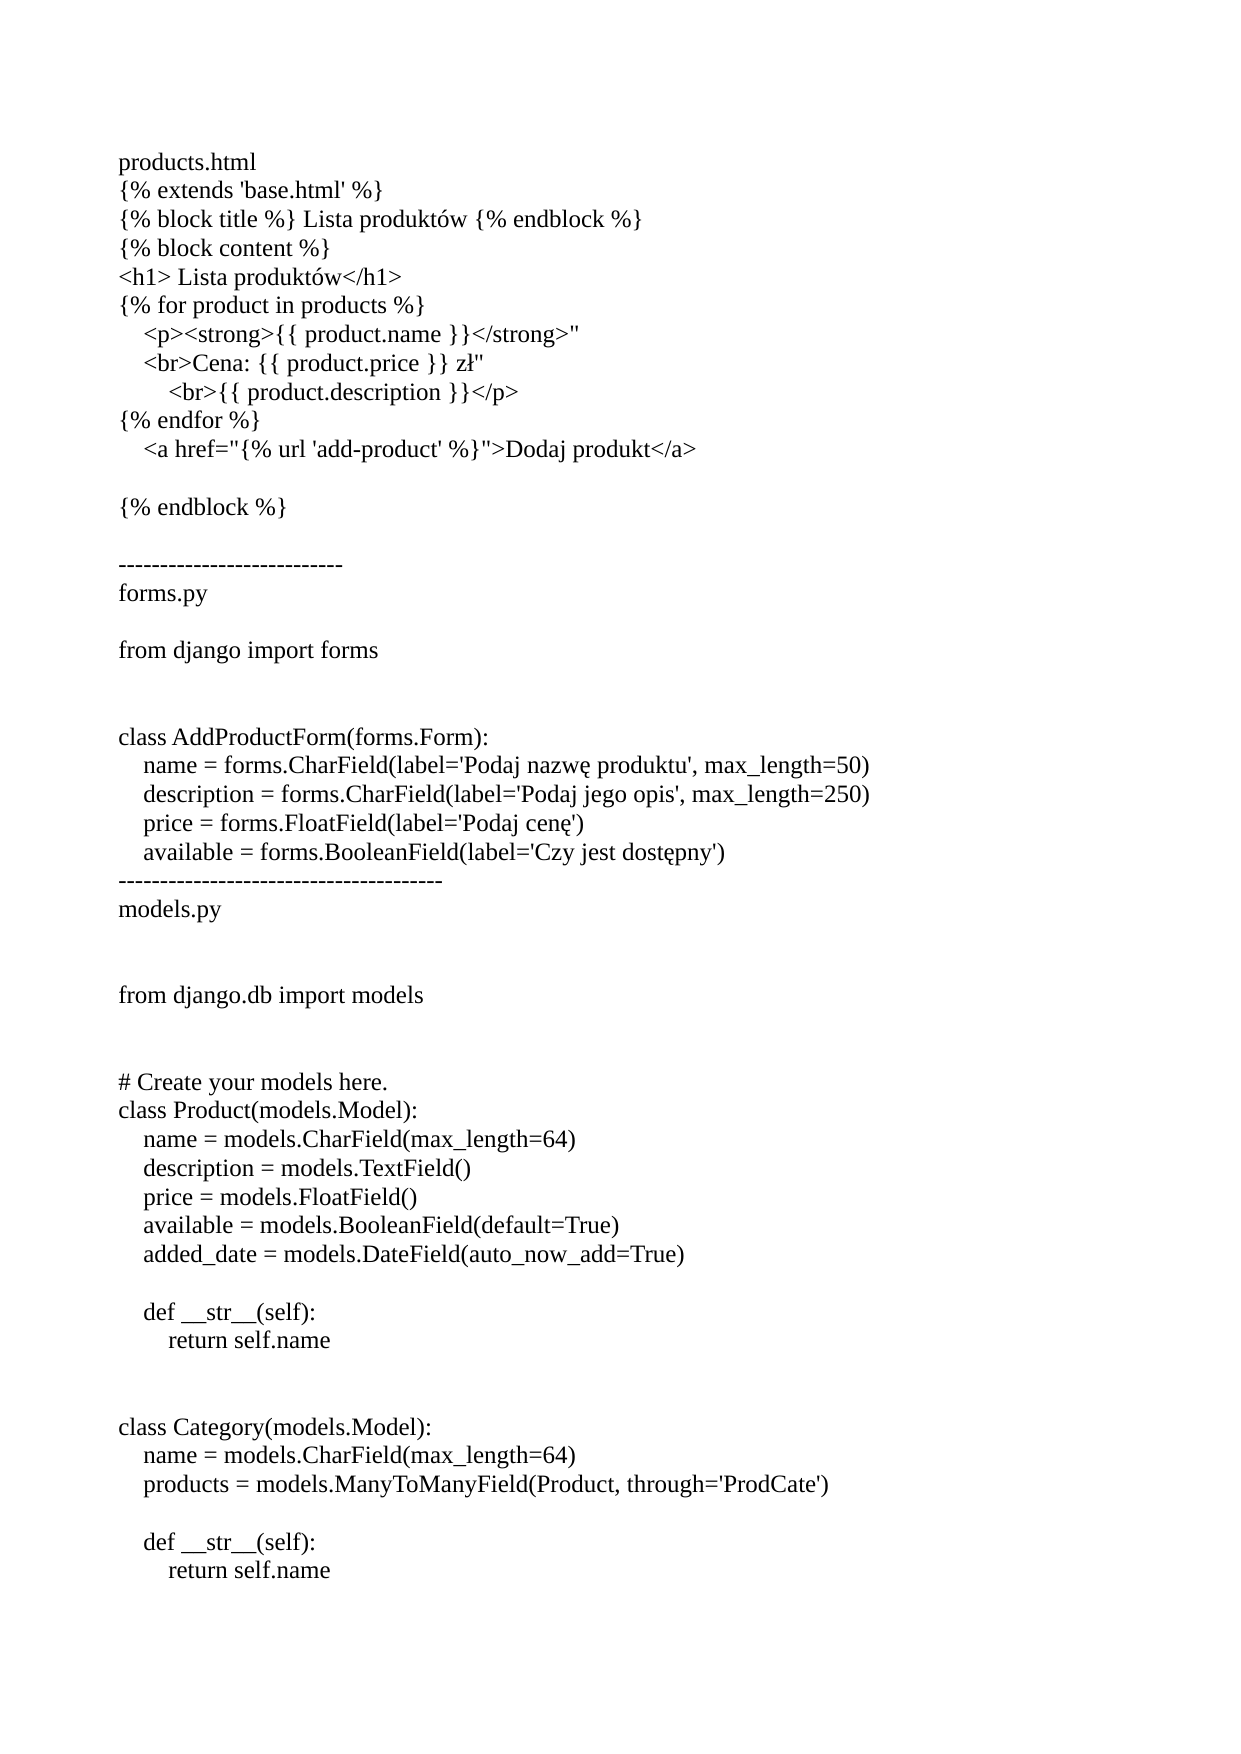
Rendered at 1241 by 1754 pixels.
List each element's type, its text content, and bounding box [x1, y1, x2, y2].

text class Category(models.Model): [118, 1412, 1122, 1441]
text added_date = models.DateField(auto_now_add=True) [118, 1239, 1122, 1268]
text products = models.ManyToManyField(Product, through='ProdCate') [118, 1469, 1122, 1498]
text description = models.TextField() [118, 1153, 1122, 1182]
text models.py [118, 894, 1122, 923]
text <h1> Lista produktów</h1> [118, 262, 1122, 291]
text class AddProductForm(forms.Form): [118, 722, 1122, 751]
text <p><strong>{{ product.name }}</strong>" [118, 319, 1122, 348]
text --------------------------- [118, 549, 1122, 578]
text {% endblock %} [118, 492, 1122, 521]
text {% extends 'base.html' %} [118, 176, 1122, 204]
text forms.py [118, 578, 1122, 607]
text {% block content %} [118, 233, 1122, 262]
text <a href="{% url 'add-product' %}">Dodaj produkt</a> [118, 434, 1122, 463]
text available = models.BooleanField(default=True) [118, 1211, 1122, 1239]
text <br>Cena: {{ product.price }} zł" [118, 348, 1122, 377]
text {% block title %} Lista produktów {% endblock %} [118, 204, 1122, 233]
text price = models.FloatField() [118, 1182, 1122, 1211]
text return self.name [118, 1326, 1122, 1354]
text description = forms.CharField(label='Podaj jego opis', max_length=250) [118, 779, 1122, 808]
text from django.db import models [118, 981, 1122, 1009]
text price = forms.FloatField(label='Podaj cenę') [118, 808, 1122, 837]
text available = forms.BooleanField(label='Czy jest dostępny') [118, 837, 1122, 866]
text from django import forms [118, 636, 1122, 664]
text return self.name [118, 1556, 1122, 1584]
text def __str__(self): [118, 1527, 1122, 1556]
text <br>{{ product.description }}</p> [118, 377, 1122, 406]
text --------------------------------------- [118, 866, 1122, 894]
text class Product(models.Model): [118, 1096, 1122, 1124]
text # Create your models here. [118, 1067, 1122, 1096]
text {% endfor %} [118, 406, 1122, 434]
text name = forms.CharField(label='Podaj nazwę produktu', max_length=50) [118, 751, 1122, 779]
text name = models.CharField(max_length=64) [118, 1124, 1122, 1153]
text {% for product in products %} [118, 291, 1122, 319]
text name = models.CharField(max_length=64) [118, 1441, 1122, 1469]
text def __str__(self): [118, 1297, 1122, 1326]
text products.html [118, 147, 1122, 176]
